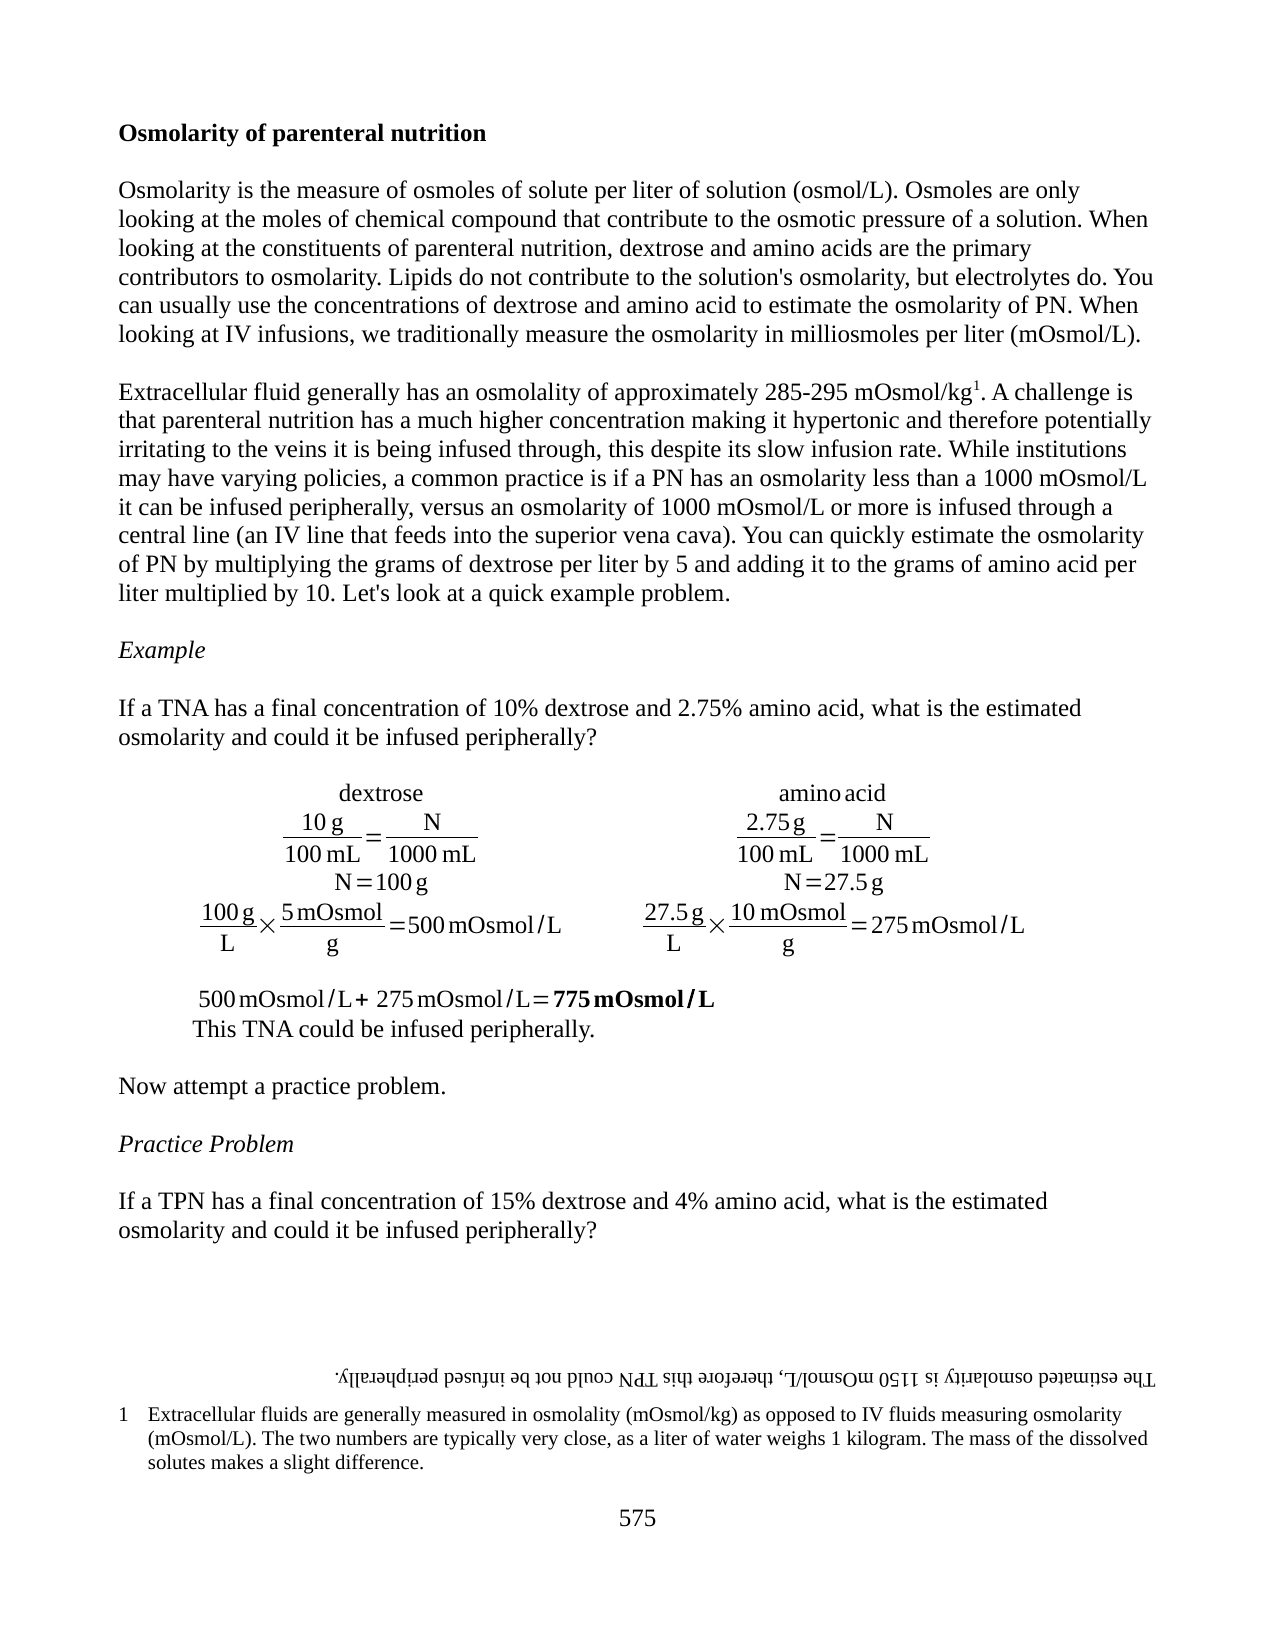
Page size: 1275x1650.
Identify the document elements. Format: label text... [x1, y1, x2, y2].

text Extracellular fluids are generally measured in osmolality (mOsmol/kg) as opposed to IV fluids measuring osmolarity (mOsmol/L). The two numbers are typically very close, as a liter of water weighs 1 kilogram. The mass of the dissolved solutes makes a slight difference. [118, 1401, 1157, 1474]
text If a TNA has a final concentration of 10% dextrose and 2.75% amino acid, what is the estimated osmolarity and could it be infused peripherally? [118, 693, 1157, 751]
text Practice Problem [118, 1129, 1157, 1158]
text Example [118, 636, 1157, 664]
text If a TPN has a final concentration of 15% dextrose and 4% amino acid, what is the estimated osmolarity and could it be infused peripherally? [118, 1186, 1157, 1244]
text Osmolarity of parenteral nutrition [118, 118, 1157, 147]
text This TNA could be infused peripherally. [192, 1014, 1157, 1043]
text Osmolarity is the measure of osmoles of solute per liter of solution (osmol/L). Osmoles are only looking at the moles of chemical compound that contribute to the osmotic pressure of a solution. When looking at the constituents of parenteral nutrition, dextrose and amino acids are the primary contributors to osmolarity. Lipids do not contribute to the solution's osmolarity, but electrolytes do. You can usually use the concentrations of dextrose and amino acid to estimate the osmolarity of PN. When looking at IV infusions, we traditionally measure the osmolarity in milliosmoles per liter (mOsmol/L). [118, 176, 1157, 348]
text Extracellular fluid generally has an osmolality of approximately 285-295 mOsmol/kg. A challenge is that parenteral nutrition has a much higher concentration making it hypertonic and therefore potentially irritating to the veins it is being infused through, this despite its slow infusion rate. While institutions may have varying policies, a common practice is if a PN has an osmolarity less than a 1000 mOsmol/L it can be infused peripherally, versus an osmolarity of 1000 mOsmol/L or more is infused through a central line (an IV line that feeds into the superior vena cava). You can quickly estimate the osmolarity of PN by multiplying the grams of dextrose per liter by 5 and adding it to the grams of amino acid per liter multiplied by 10. Let's look at a quick example problem. [118, 377, 1157, 607]
text Now attempt a practice problem. [118, 1071, 1157, 1100]
